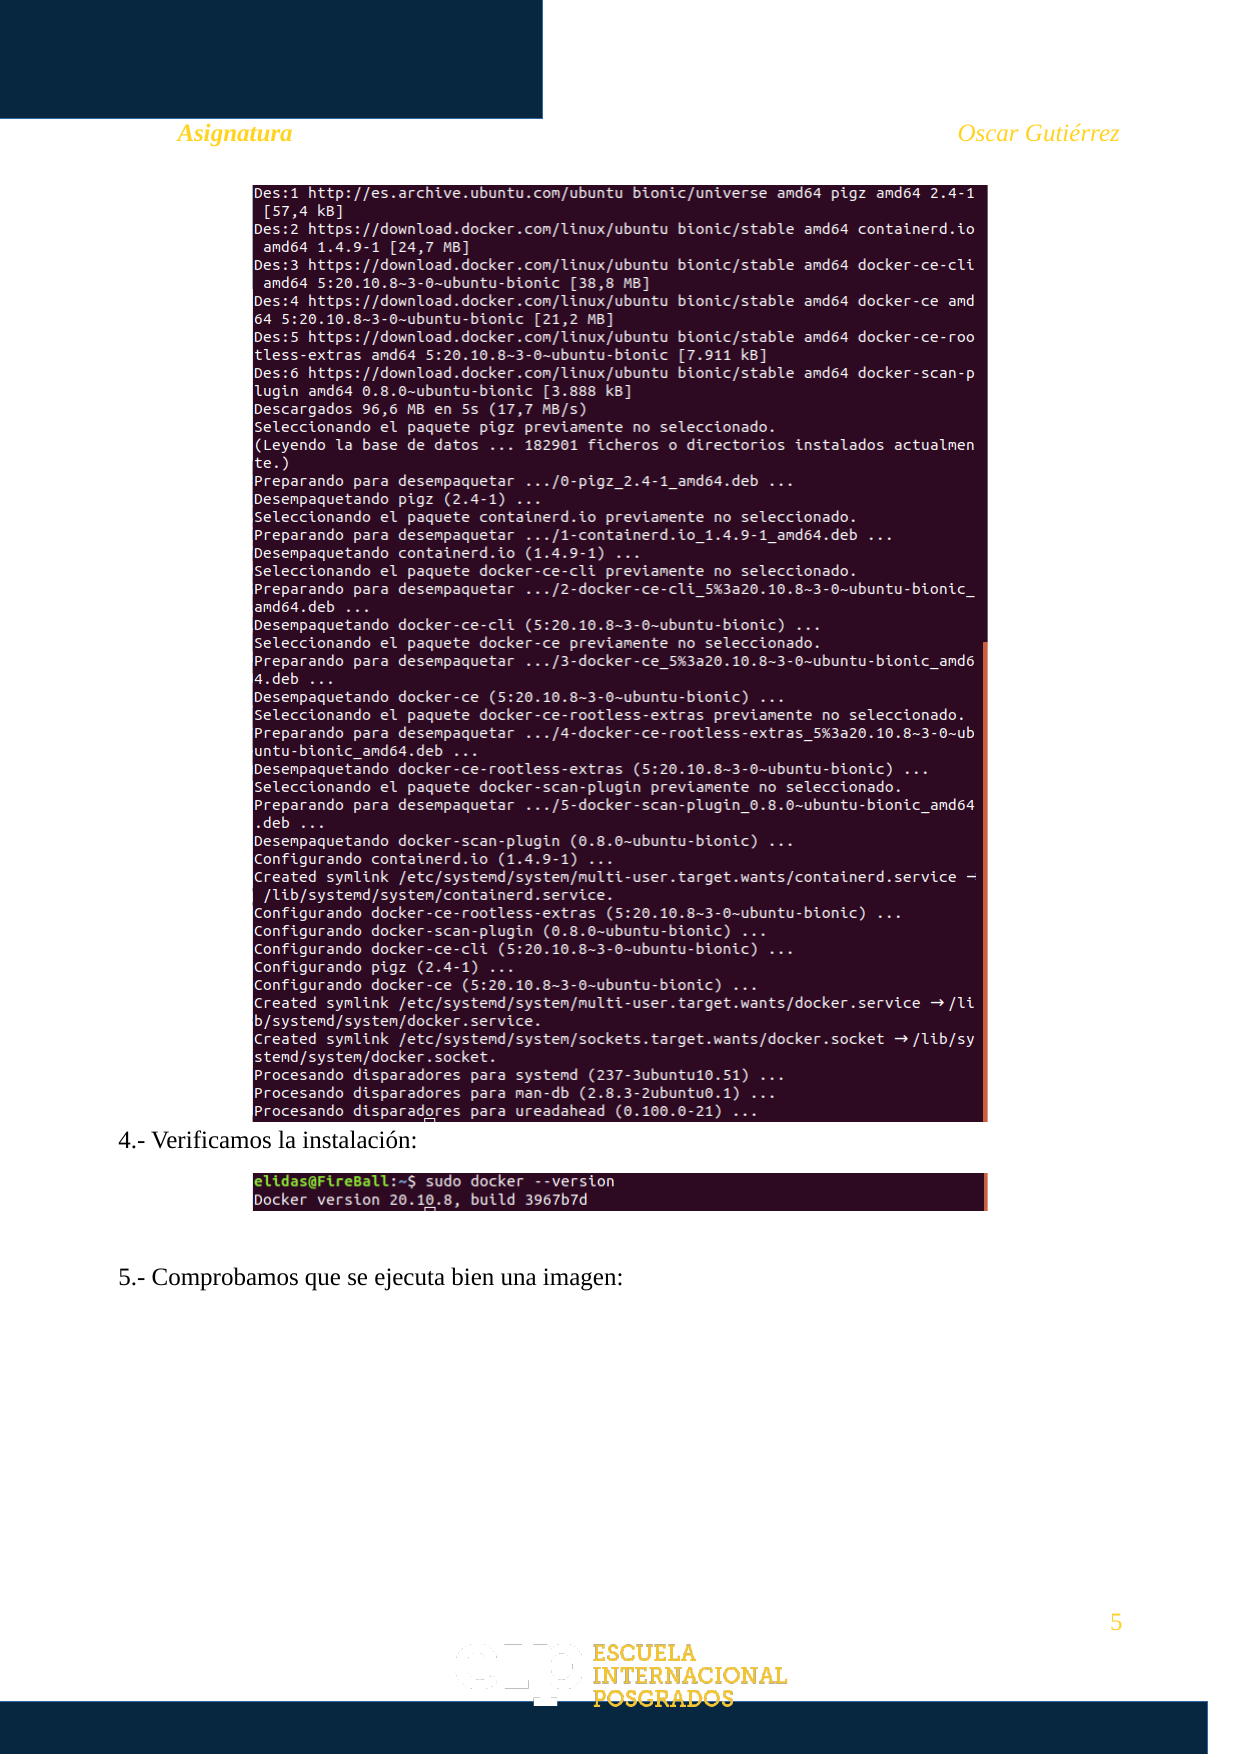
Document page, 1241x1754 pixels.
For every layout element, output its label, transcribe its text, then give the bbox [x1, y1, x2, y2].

text 4.- Verificamos la instalación: [118, 176, 1122, 1154]
text 5.- Comprobamos que se ejecuta bien una imagen: [118, 1262, 1122, 1291]
picture [252, 1173, 988, 1211]
picture [452, 1614, 788, 1712]
picture [252, 185, 988, 1122]
